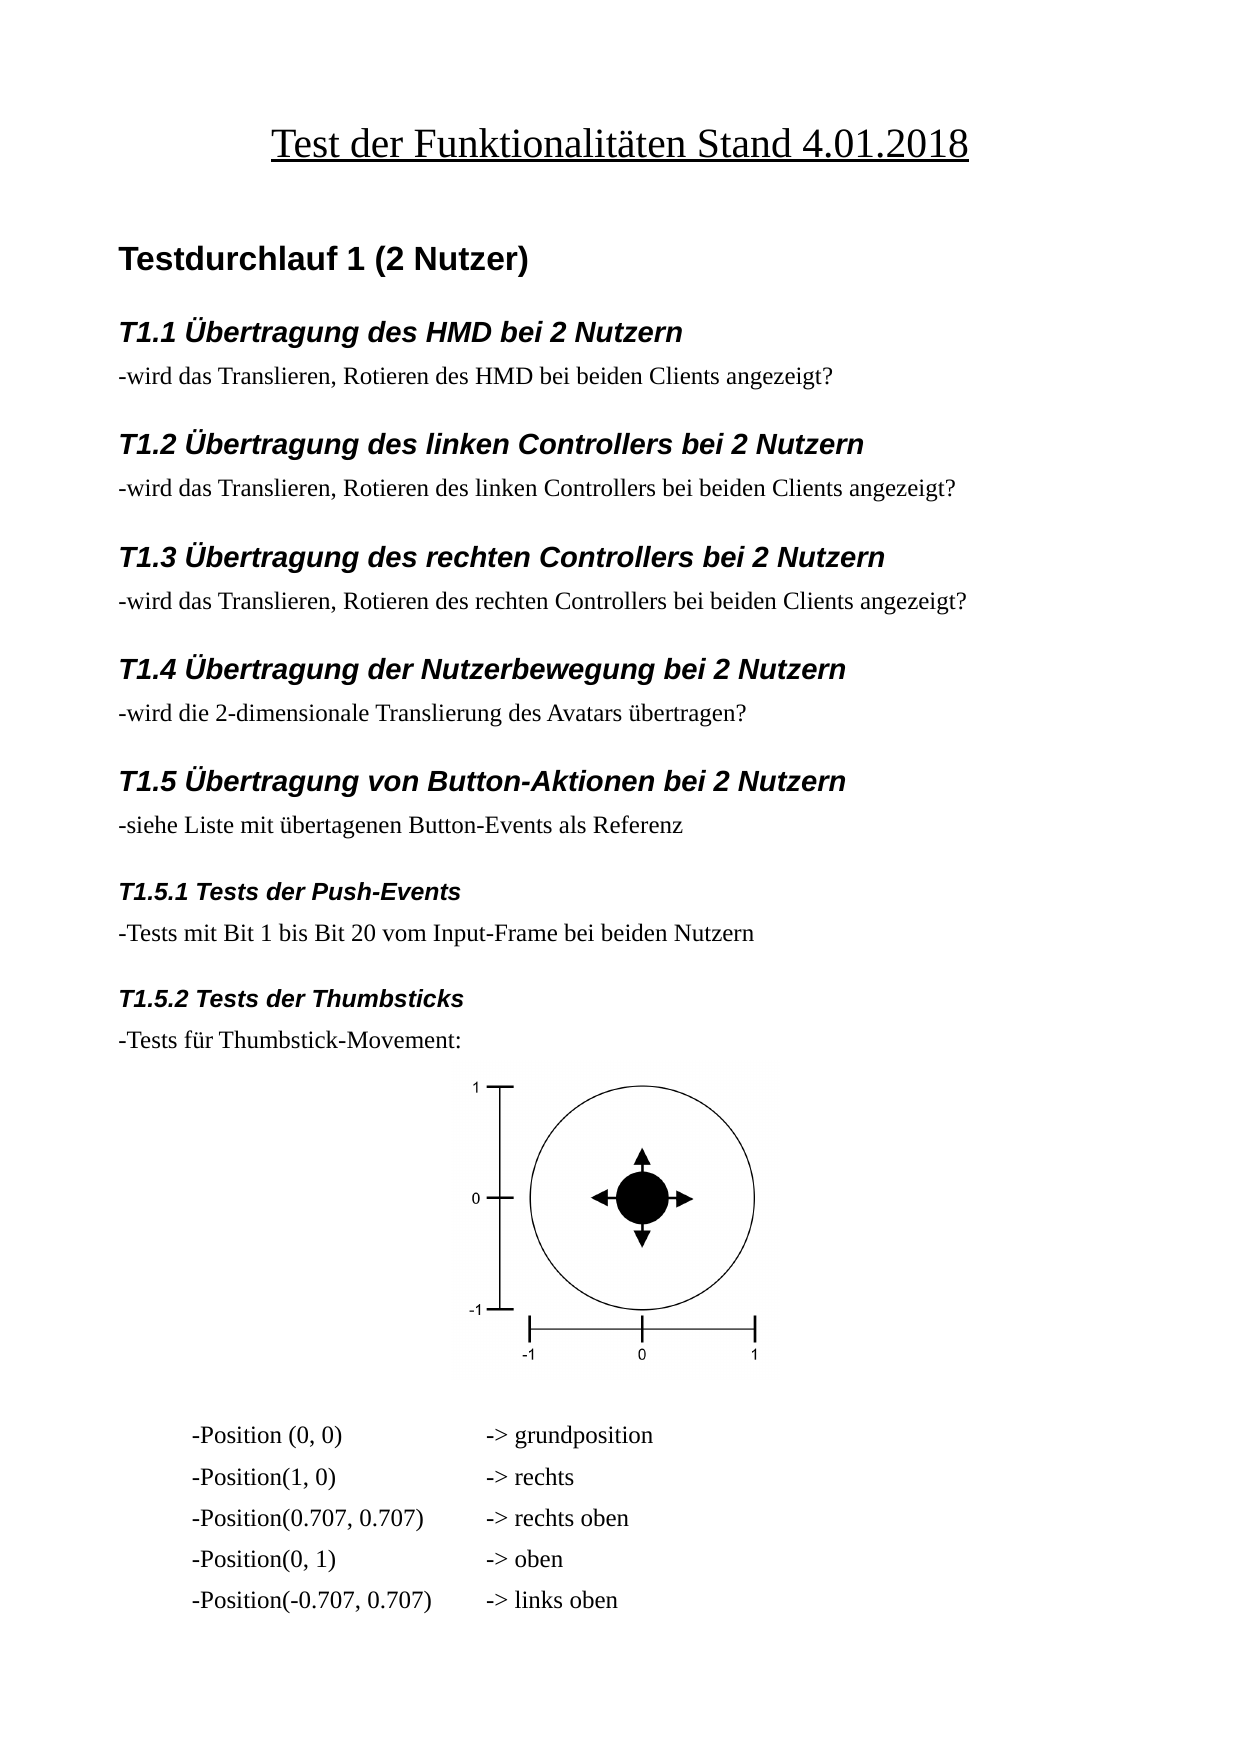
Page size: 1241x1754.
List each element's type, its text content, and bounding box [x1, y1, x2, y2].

picture [450, 1060, 780, 1380]
text -Position(1, 0) -> rechts [118, 1462, 1122, 1491]
subtitle T1.3 Übertragung des rechten Controllers bei 2 Nutzern [118, 540, 1122, 573]
subtitle T1.5.1 Tests der Push-Events [118, 877, 1122, 905]
text -wird die 2-dimensionale Translierung des Avatars übertragen? [118, 698, 1122, 727]
text Test der Funktionalitäten Stand 4.01.2018 [118, 118, 1122, 166]
subtitle T1.1 Übertragung des HMD bei 2 Nutzern [118, 315, 1122, 349]
subtitle Testdurchlauf 1 (2 Nutzer) [118, 239, 1122, 278]
text -Position(-0.707, 0.707) -> links oben [118, 1586, 1122, 1614]
text -Tests mit Bit 1 bis Bit 20 vom Input-Frame bei beiden Nutzern [118, 918, 1122, 946]
text -siehe Liste mit übertagenen Button-Events als Referenz [118, 810, 1122, 839]
text -wird das Translieren, Rotieren des rechten Controllers bei beiden Clients angezeigt? [118, 586, 1122, 614]
text -wird das Translieren, Rotieren des linken Controllers bei beiden Clients angezeigt? [118, 473, 1122, 502]
subtitle T1.2 Übertragung des linken Controllers bei 2 Nutzern [118, 427, 1122, 461]
text -wird das Translieren, Rotieren des HMD bei beiden Clients angezeigt? [118, 361, 1122, 390]
text -Position (0, 0) -> grundposition [118, 1421, 1122, 1449]
subtitle T1.5 Übertragung von Button-Aktionen bei 2 Nutzern [118, 764, 1122, 798]
text -Position(0.707, 0.707) -> rechts oben [118, 1503, 1122, 1532]
subtitle T1.4 Übertragung der Nutzerbewegung bei 2 Nutzern [118, 652, 1122, 686]
text -Position(0, 1) -> oben [118, 1544, 1122, 1573]
text -Tests für Thumbstick-Movement: [118, 1025, 1122, 1054]
subtitle T1.5.2 Tests der Thumbsticks [118, 984, 1122, 1012]
